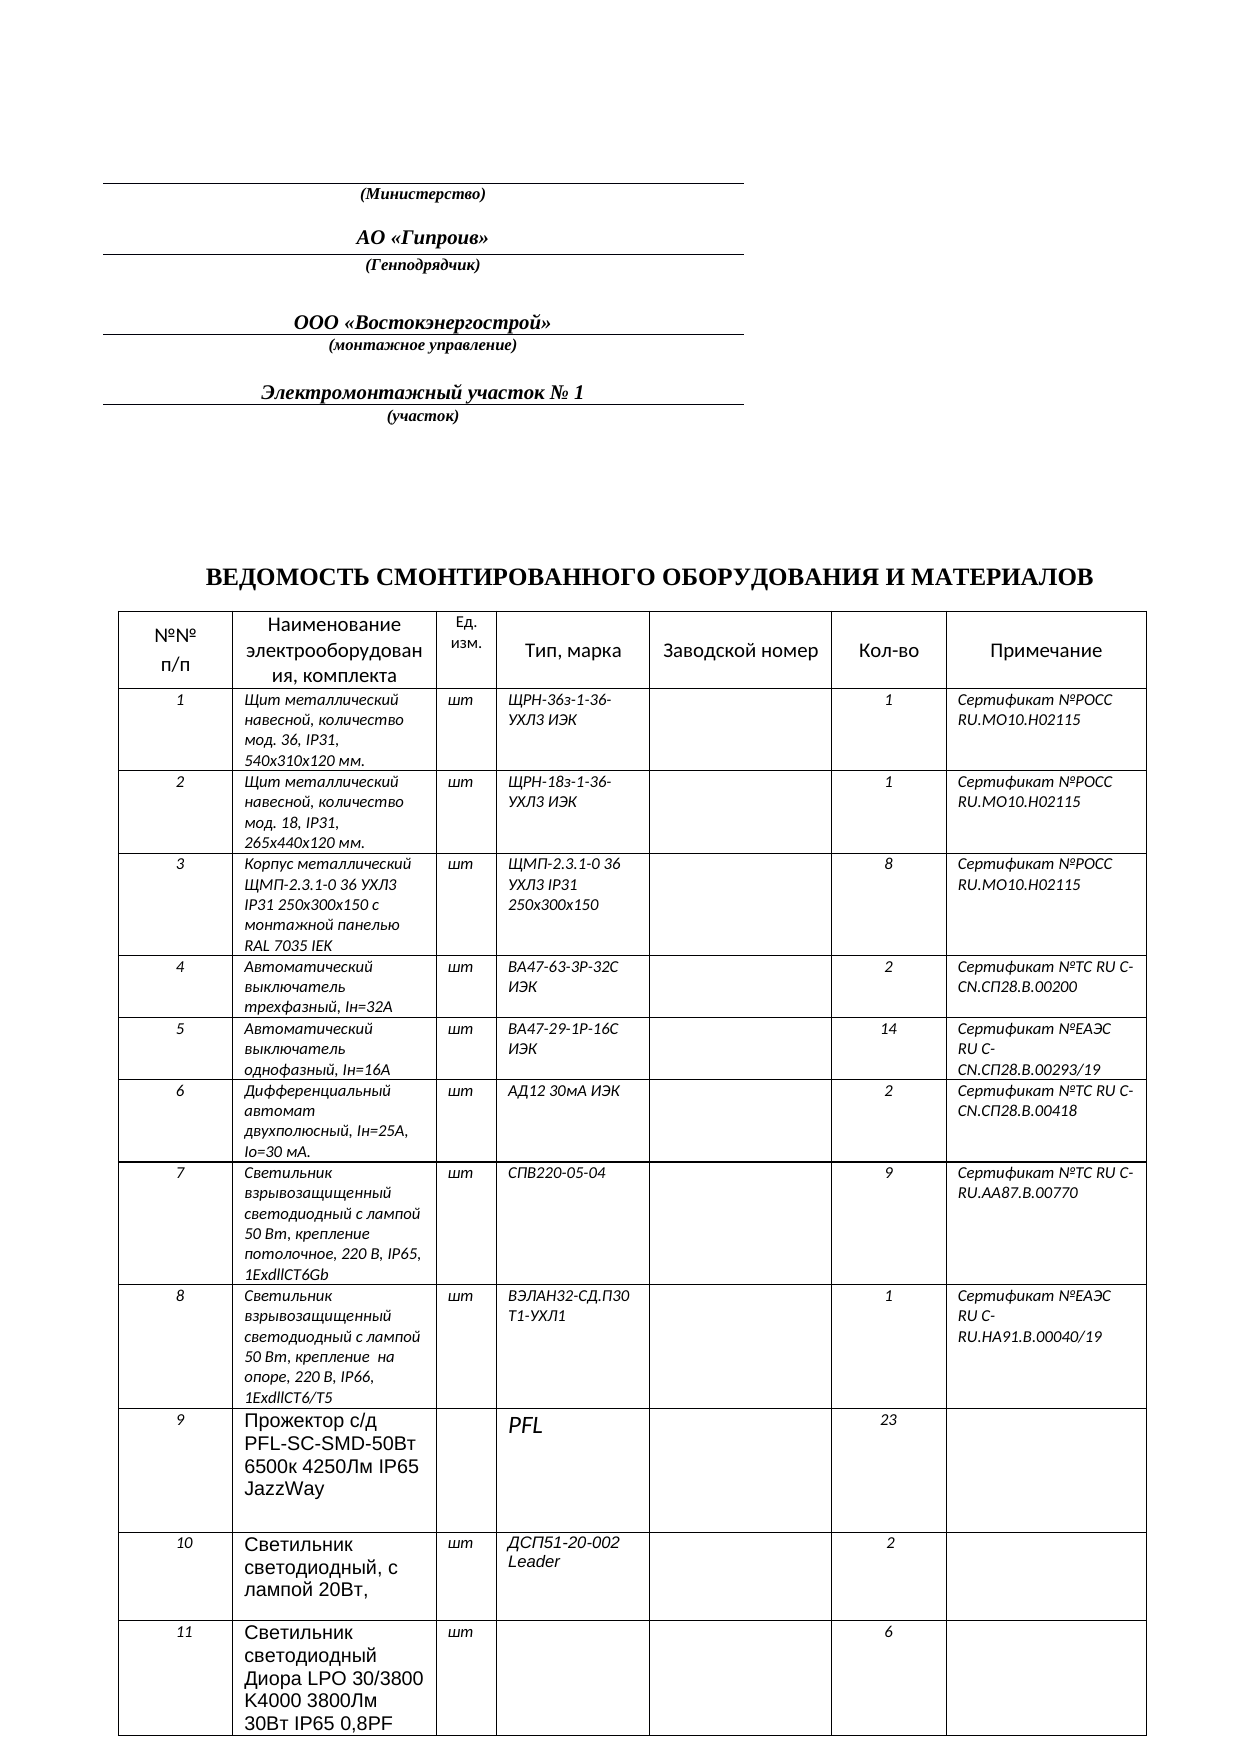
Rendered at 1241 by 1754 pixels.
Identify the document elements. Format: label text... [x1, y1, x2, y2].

table_cell (Министерство) [103, 184, 744, 225]
table_cell Сертификат №ЕАЭС RU C-CN.СП28.В.00293/19 [947, 1018, 1146, 1079]
table_cell [650, 1285, 831, 1408]
table_cell [119, 1409, 232, 1532]
table_cell [744, 376, 1240, 404]
table_cell ООО «Востокэнергострой» [103, 296, 744, 334]
table_cell [650, 1409, 831, 1532]
table_cell [119, 1285, 232, 1408]
table_cell [119, 956, 232, 1017]
table_cell Автоматический выключатель однофазный, Iн=16А [233, 1018, 436, 1079]
table_cell [744, 93, 1240, 142]
table_cell Светильник светодиодный, с лампой 20Вт, [233, 1533, 436, 1620]
table_cell Автоматический выключатель трехфазный, Iн=32А [233, 956, 436, 1017]
table_cell [744, 334, 1240, 376]
table_cell 23 [832, 1409, 946, 1532]
table_cell [119, 854, 232, 955]
table_cell (монтажное управление) [103, 335, 744, 376]
table_cell PFL [497, 1409, 649, 1532]
table_cell 2 [832, 1080, 946, 1161]
table_header Заводской номер [650, 612, 831, 688]
table_cell [650, 854, 831, 955]
table_cell ВА47-63-3Р-32С ИЭК [497, 956, 649, 1017]
table_header №№ п/п [119, 612, 232, 688]
table_cell [119, 1621, 232, 1735]
table_header Ед. изм. [437, 612, 496, 688]
table_cell Светильник взрывозащищенный светодиодный с лампой 50 Вт, крепление на опоре, 220 В, IP66, 1ExdllCT6/Т5 [233, 1285, 436, 1408]
table_cell 1 [832, 689, 946, 770]
table_cell Сертификат №ЕАЭС RU C-RU.НА91.В.00040/19 [947, 1285, 1146, 1408]
table_cell Прожектор с/д PFL-SC-SMD-50Вт 6500к 4250Лм IP65 JazzWay [233, 1409, 436, 1532]
table_cell Сертификат №ТС RU C-RU.АА87.В.00770 [947, 1163, 1146, 1284]
table_cell [744, 142, 1240, 183]
table_cell Сертификат №ТС RU C-CN.СП28.В.00200 [947, 956, 1146, 1017]
table_cell шт [437, 1018, 496, 1079]
table_cell 1 [832, 1285, 946, 1408]
table_cell СПВ220-05-04 [497, 1163, 649, 1284]
table_header [103, 44, 744, 93]
table_cell 8 [832, 854, 946, 955]
table_cell (Генподрядчик) [103, 255, 744, 296]
table_cell 14 [832, 1018, 946, 1079]
table_cell [119, 1533, 232, 1620]
table_cell [497, 1621, 649, 1735]
table_cell [947, 1621, 1146, 1735]
table_cell [119, 1018, 232, 1079]
table_cell Корпус металлический ЩМП-2.3.1-0 36 УХЛ3 IP31 250x300x150 с монтажной панелью RAL 7035 IEK [233, 854, 436, 955]
table_cell Светильник взрывозащищенный светодиодный с лампой 50 Вт, крепление потолочное, 220 В, IP65, 1ExdllCT6Gb [233, 1163, 436, 1284]
table_cell [650, 771, 831, 852]
table_cell [947, 1409, 1146, 1532]
table_cell [744, 225, 1240, 254]
table_cell АО «Гипроив» [103, 225, 744, 254]
table_cell шт [437, 854, 496, 955]
table_cell (участок) [103, 405, 744, 447]
table_cell 9 [832, 1163, 946, 1284]
table_cell шт [437, 689, 496, 770]
table_cell шт [437, 1285, 496, 1408]
table_cell Щит металлический навесной, количество мод. 36, IP31, 540х310х120 мм. [233, 689, 436, 770]
table_cell 2 [832, 956, 946, 1017]
table_cell 6 [832, 1621, 946, 1735]
table_cell 1 [832, 771, 946, 852]
table_cell Сертификат №РОСС RU.МО10.Н02115 [947, 854, 1146, 955]
table_cell Дифференциальный автомат двухполюсный, Iн=25А, Io=30 мА. [233, 1080, 436, 1161]
table_cell шт [437, 1080, 496, 1161]
text ВЕДОМОСТЬ СМОНТИРОВАННОГО ОБОРУДОВАНИЯ И МАТЕРИАЛОВ [148, 562, 1152, 590]
table_cell [650, 956, 831, 1017]
table_cell ЩМП-2.3.1-0 36 УХЛ3 IP31 250x300x150 [497, 854, 649, 955]
table_cell 2 [832, 1533, 946, 1620]
table_cell ЩРН-18з-1-36-УХЛ3 ИЭК [497, 771, 649, 852]
table_cell [103, 142, 744, 183]
table_cell ЩРН-36з-1-36-УХЛ3 ИЭК [497, 689, 649, 770]
table_cell [437, 1409, 496, 1532]
table_cell [744, 296, 1240, 334]
table_cell [103, 93, 744, 142]
table_cell [744, 404, 1240, 447]
table_cell ДСП51-20-002 Leader [497, 1533, 649, 1620]
table_cell Сертификат №ТС RU C-CN.СП28.В.00418 [947, 1080, 1146, 1161]
table_cell Электромонтажный участок № 1 [103, 376, 744, 404]
table_cell шт [437, 771, 496, 852]
table_cell АД12 30мА ИЭК [497, 1080, 649, 1161]
table_cell [650, 1018, 831, 1079]
table_cell [119, 1080, 232, 1161]
table_cell [650, 689, 831, 770]
table_cell шт [437, 956, 496, 1017]
table_cell [119, 771, 232, 852]
table_cell [119, 1163, 232, 1284]
table_cell [947, 1533, 1146, 1620]
table_header Наименование электрооборудования, комплекта [233, 612, 436, 688]
table_cell [650, 1621, 831, 1735]
table_cell ВЭЛАН32-СД.П30 Т1-УХЛ1 [497, 1285, 649, 1408]
table_cell [744, 254, 1240, 296]
table_header [744, 44, 1240, 93]
table_cell Светильник светодиодный Диора LPO 30/3800 K4000 3800Лм 30Вт IP65 0,8PF [233, 1621, 436, 1735]
table_cell Сертификат №РОСС RU.МО10.Н02115 [947, 771, 1146, 852]
table_cell [650, 1080, 831, 1161]
table_cell ВА47-29-1Р-16С ИЭК [497, 1018, 649, 1079]
table_header Тип, марка [497, 612, 649, 688]
table_cell [119, 689, 232, 770]
table_header Примечание [947, 612, 1146, 688]
table_cell [744, 183, 1240, 225]
table_cell шт [437, 1621, 496, 1735]
table_cell Щит металлический навесной, количество мод. 18, IP31, 265х440х120 мм. [233, 771, 436, 852]
table_cell [650, 1163, 831, 1284]
table_cell Сертификат №РОСС RU.МО10.Н02115 [947, 689, 1146, 770]
table_cell [650, 1533, 831, 1620]
table_cell шт [437, 1533, 496, 1620]
table_cell шт [437, 1163, 496, 1284]
table_header Кол-во [832, 612, 946, 688]
